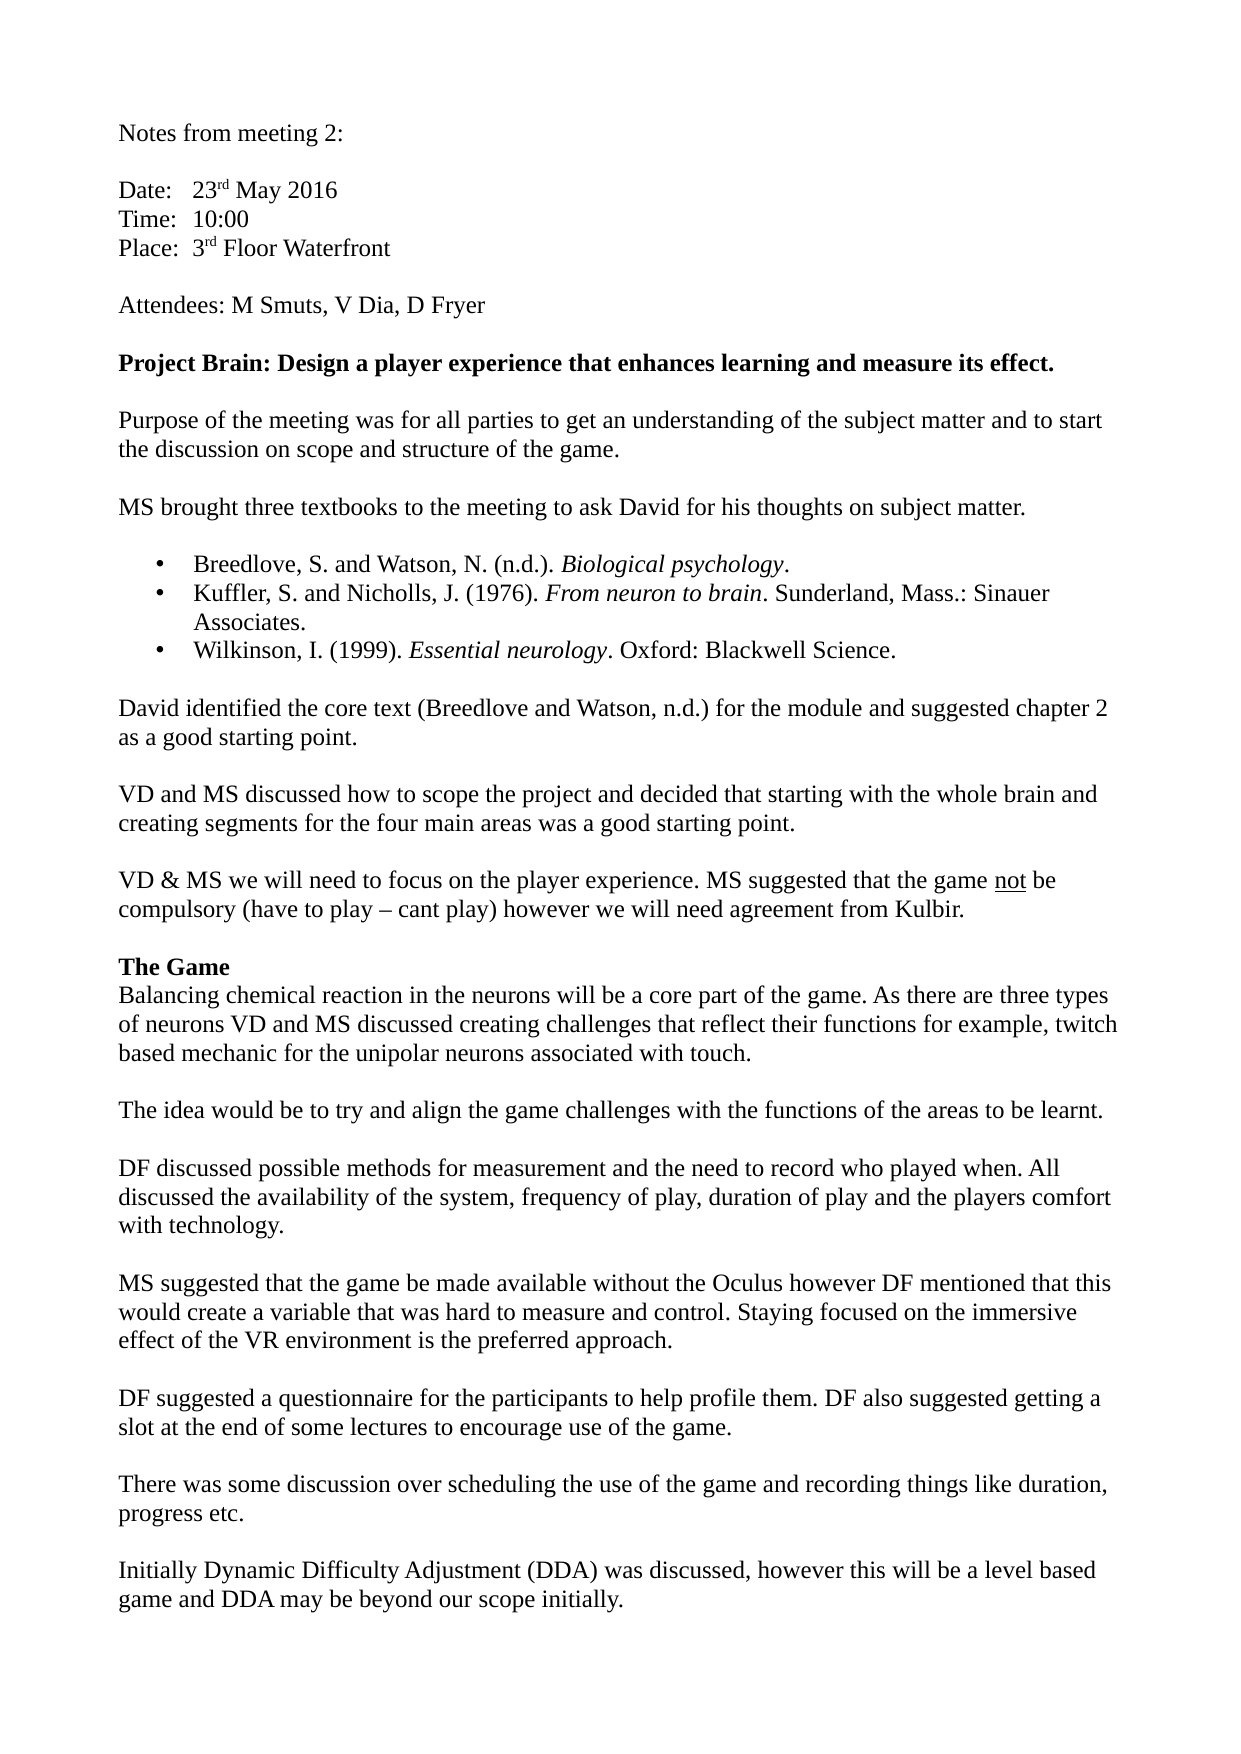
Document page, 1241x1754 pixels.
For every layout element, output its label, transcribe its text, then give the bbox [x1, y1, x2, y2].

text Place: 3rd Floor Waterfront [118, 233, 1122, 262]
text VD & MS we will need to focus on the player experience. MS suggested that the game not be compulsory (have to play – cant play) however we will need agreement from Kulbir. [118, 866, 1122, 923]
text Notes from meeting 2: [118, 118, 1122, 147]
text DF discussed possible methods for measurement and the need to record who played when. All discussed the availability of the system, frequency of play, duration of play and the players comfort with technology. [118, 1153, 1122, 1239]
text The Game [118, 952, 1122, 981]
list Breedlove, S. and Watson, N. (n.d.). Biological psychology. [156, 549, 1122, 578]
list Kuffler, S. and Nicholls, J. (1976). From neuron to brain. Sunderland, Mass.: Sinauer Associates. [156, 578, 1122, 636]
text Date: 23rd May 2016 [118, 176, 1122, 204]
text Attendees: M Smuts, V Dia, D Fryer [118, 291, 1122, 319]
text David identified the core text (Breedlove and Watson, n.d.) for the module and suggested chapter 2 as a good starting point. [118, 693, 1122, 751]
text There was some discussion over scheduling the use of the game and recording things like duration, progress etc. [118, 1469, 1122, 1527]
text Balancing chemical reaction in the neurons will be a core part of the game. As there are three types of neurons VD and MS discussed creating challenges that reflect their functions for example, twitch based mechanic for the unipolar neurons associated with touch. [118, 981, 1122, 1067]
text Time: 10:00 [118, 204, 1122, 233]
text MS suggested that the game be made available without the Oculus however DF mentioned that this would create a variable that was hard to measure and control. Staying focused on the immersive effect of the VR environment is the preferred approach. [118, 1268, 1122, 1354]
list Wilkinson, I. (1999). Essential neurology. Oxford: Blackwell Science. [156, 636, 1122, 664]
text DF suggested a questionnaire for the participants to help profile them. DF also suggested getting a slot at the end of some lectures to encourage use of the game. [118, 1383, 1122, 1441]
text Initially Dynamic Difficulty Adjustment (DDA) was discussed, however this will be a level based game and DDA may be beyond our scope initially. [118, 1556, 1122, 1613]
text Purpose of the meeting was for all parties to get an understanding of the subject matter and to start the discussion on scope and structure of the game. [118, 406, 1122, 463]
text MS brought three textbooks to the meeting to ask David for his thoughts on subject matter. [118, 492, 1122, 521]
text VD and MS discussed how to scope the project and decided that starting with the whole brain and creating segments for the four main areas was a good starting point. [118, 779, 1122, 837]
text The idea would be to try and align the game challenges with the functions of the areas to be learnt. [118, 1096, 1122, 1124]
text Project Brain: Design a player experience that enhances learning and measure its effect. [118, 348, 1122, 377]
